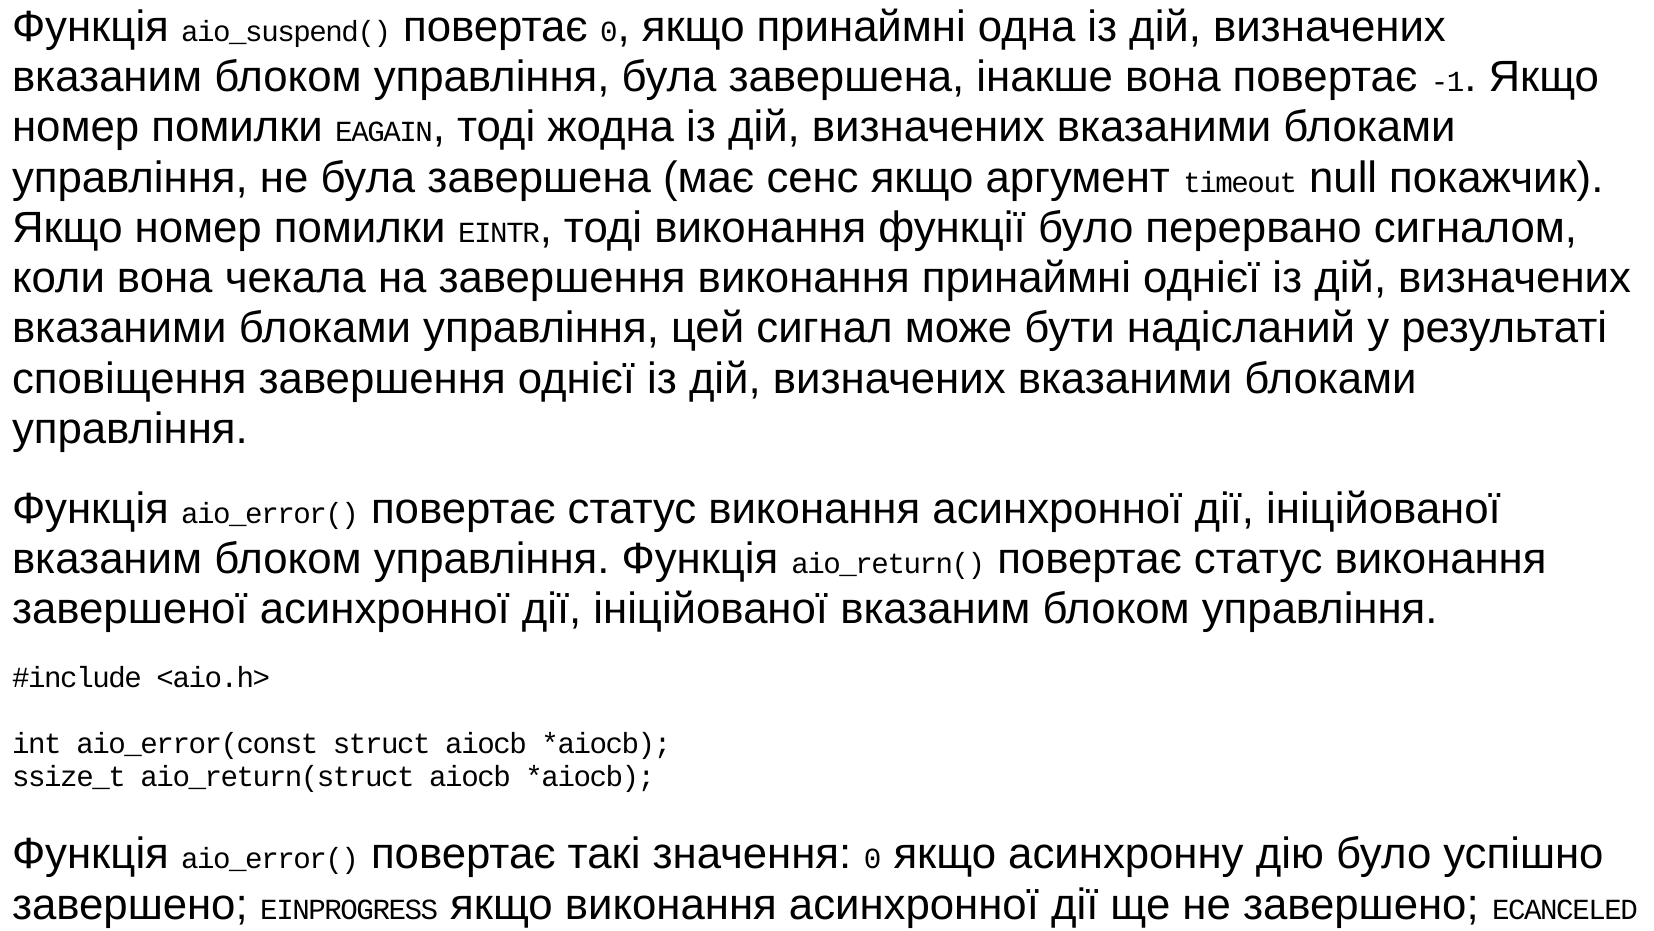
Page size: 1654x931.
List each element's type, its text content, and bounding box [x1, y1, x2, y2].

text Функція aio_error() повертає такі значення: 0 якщо асинхронну дію було успішно завершено; EINPROGRESS якщо виконання асинхронної дії ще не завершено; ECANCELED [12, 828, 1642, 928]
text #include <aio.h> [12, 663, 1642, 696]
text Функція aio_error() повертає статус виконання асинхронної дії, ініційованої вказаним блоком управління. Функція aio_return() повертає статус виконання завершеної асинхронної дії, ініційованої вказаним блоком управління. [12, 482, 1642, 633]
text int aio_error(const struct aiocb *aiocb); [12, 729, 1642, 762]
text ssize_t aio_return(struct aiocb *aiocb); [12, 762, 1642, 795]
text Функція aio_suspend() повертає 0, якщо принаймні одна із дій, визначених вказаним блоком управління, була завершена, інакше вона повертає -1. Якщо номер помилки EAGAIN, тоді жодна із дій, визначених вказаними блоками управління, не була завершена (має сенс якщо аргумент timeout null покажчик). Якщо номер помилки EINTR, тоді виконання функції було перервано сигналом, коли вона чекала на завершення виконання принаймні однієї із дій, визначених вказаними блоками управління, цей сигнал може бути надісланий у результаті сповіщення завершення однієї із дій, визначених вказаними блоками управління. [12, 0, 1642, 453]
